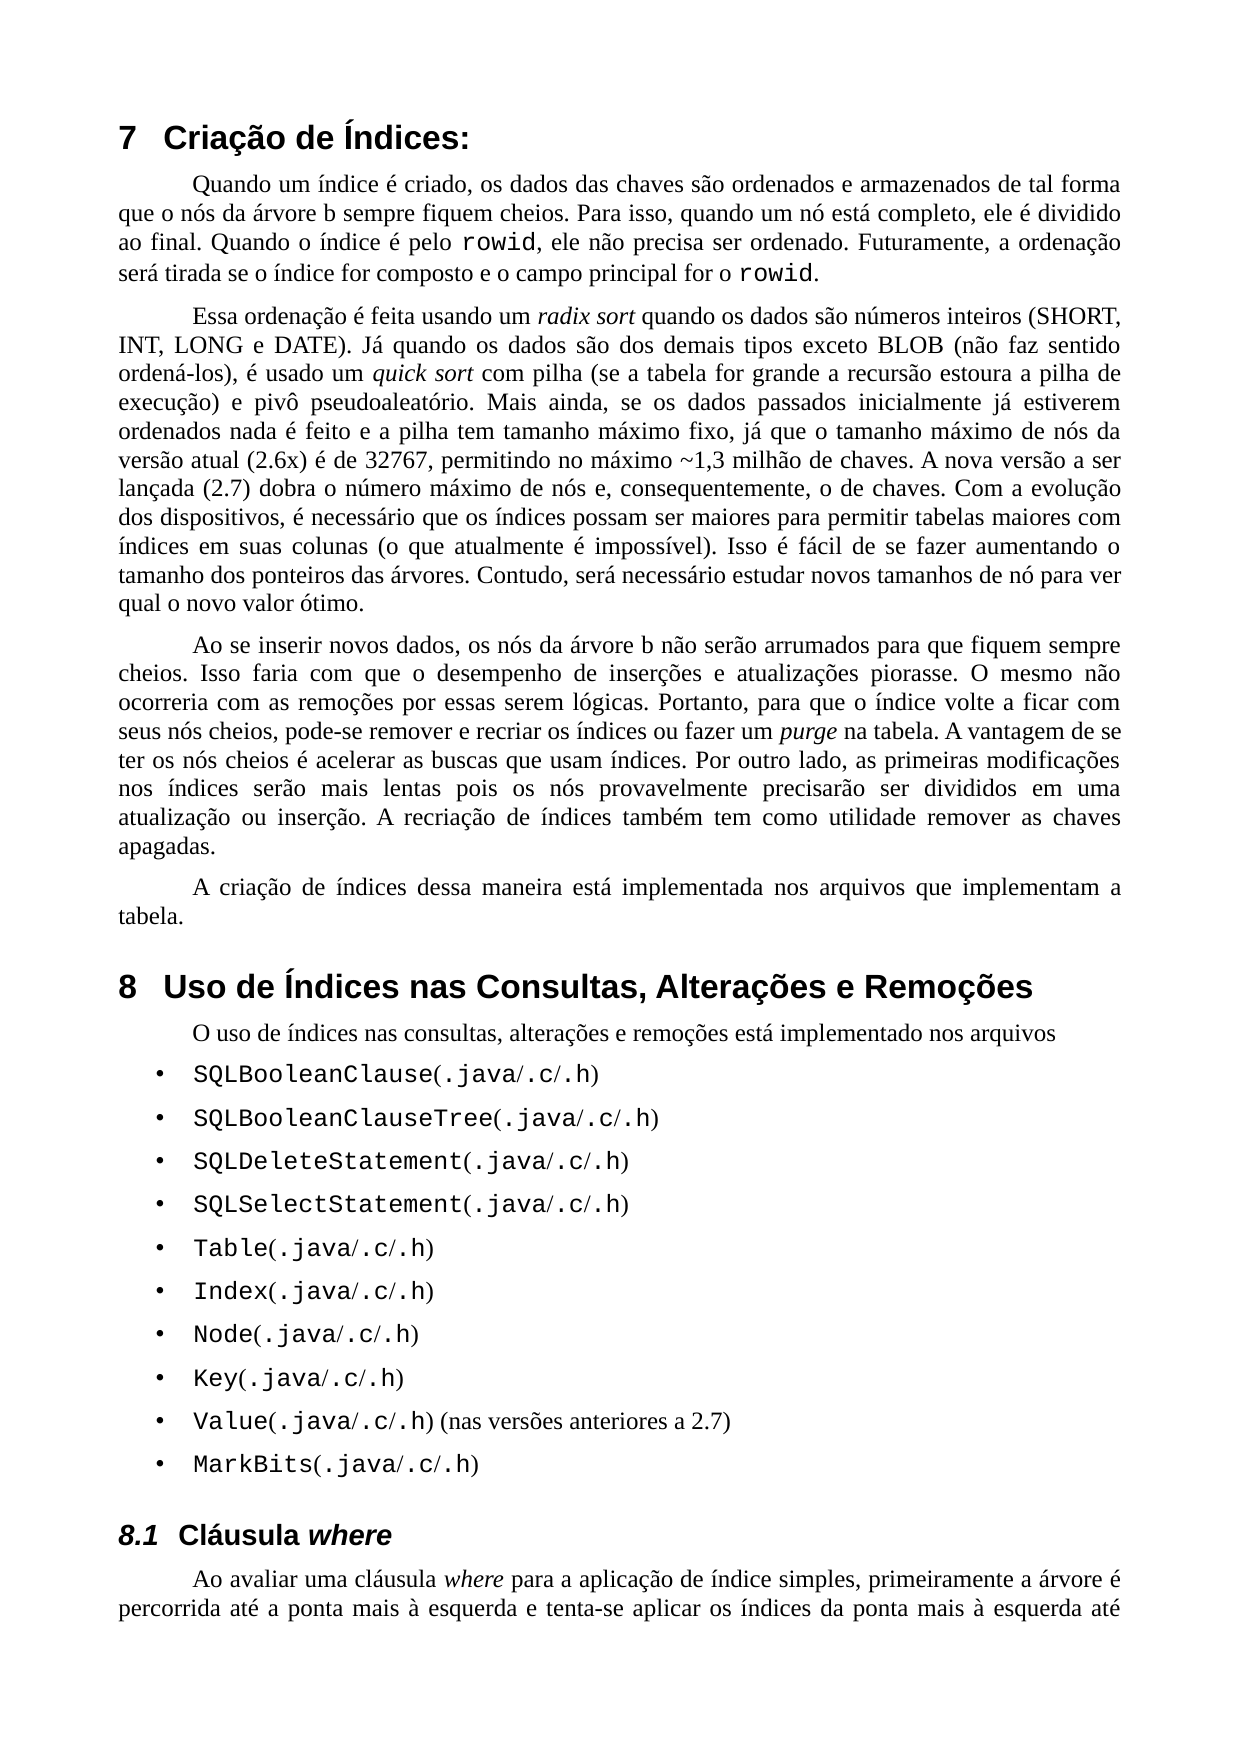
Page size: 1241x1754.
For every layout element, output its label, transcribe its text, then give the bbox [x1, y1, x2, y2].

list Table(.java/.c/.h) [156, 1233, 1122, 1264]
text Quando um índice é criado, os dados das chaves são ordenados e armazenados de tal forma que o nós da árvore b sempre fiquem cheios. Para isso, quando um nó está completo, ele é dividido ao final. Quando o índice é pelo rowid, ele não precisa ser ordenado. Futuramente, a ordenação será tirada se o índice for composto e o campo principal for o rowid. [118, 169, 1122, 288]
list Value(.java/.c/.h) (nas versões anteriores a 2.7) [156, 1406, 1122, 1437]
subtitle Criação de Índices: [118, 118, 1122, 157]
list SQLBooleanClause(.java/.c/.h) [156, 1059, 1122, 1090]
text O uso de índices nas consultas, alterações e remoções está implementado nos arquivos [118, 1018, 1122, 1047]
text Ao se inserir novos dados, os nós da árvore b não serão arrumados para que fiquem sempre cheios. Isso faria com que o desempenho de inserções e atualizações piorasse. O mesmo não ocorreria com as remoções por essas serem lógicas. Portanto, para que o índice volte a ficar com seus nós cheios, pode-se remover e recriar os índices ou fazer um purge na tabela. A vantagem de se ter os nós cheios é acelerar as buscas que usam índices. Por outro lado, as primeiras modificações nos índices serão mais lentas pois os nós provavelmente precisarão ser divididos em uma atualização ou inserção. A recriação de índices também tem como utilidade remover as chaves apagadas. [118, 630, 1122, 860]
text A criação de índices dessa maneira está implementada nos arquivos que implementam a tabela. [118, 872, 1122, 930]
list SQLDeleteStatement(.java/.c/.h) [156, 1146, 1122, 1177]
subtitle Uso de Índices nas Consultas, Alterações e Remoções [118, 967, 1122, 1006]
list SQLSelectStatement(.java/.c/.h) [156, 1189, 1122, 1220]
list SQLBooleanClauseTree(.java/.c/.h) [156, 1103, 1122, 1134]
text Ao avaliar uma cláusula where para a aplicação de índice simples, primeiramente a árvore é percorrida até a ponta mais à esquerda e tenta-se aplicar os índices da ponta mais à esquerda até [118, 1564, 1122, 1621]
list MarkBits(.java/.c/.h) [156, 1449, 1122, 1480]
text Essa ordenação é feita usando um radix sort quando os dados são números inteiros (SHORT, INT, LONG e DATE). Já quando os dados são dos demais tipos exceto BLOB (não faz sentido ordená-los), é usado um quick sort com pilha (se a tabela for grande a recursão estoura a pilha de execução) e pivô pseudoaleatório. Mais ainda, se os dados passados inicialmente já estiverem ordenados nada é feito e a pilha tem tamanho máximo fixo, já que o tamanho máximo de nós da versão atual (2.6x) é de 32767, permitindo no máximo ~1,3 milhão de chaves. A nova versão a ser lançada (2.7) dobra o número máximo de nós e, consequentemente, o de chaves. Com a evolução dos dispositivos, é necessário que os índices possam ser maiores para permitir tabelas maiores com índices em suas colunas (o que atualmente é impossível). Isso é fácil de se fazer aumentando o tamanho dos ponteiros das árvores. Contudo, será necessário estudar novos tamanhos de nó para ver qual o novo valor ótimo. [118, 301, 1122, 617]
list Index(.java/.c/.h) [156, 1276, 1122, 1307]
list Node(.java/.c/.h) [156, 1319, 1122, 1350]
list Key(.java/.c/.h) [156, 1363, 1122, 1394]
subtitle Cláusula where [118, 1518, 1122, 1551]
